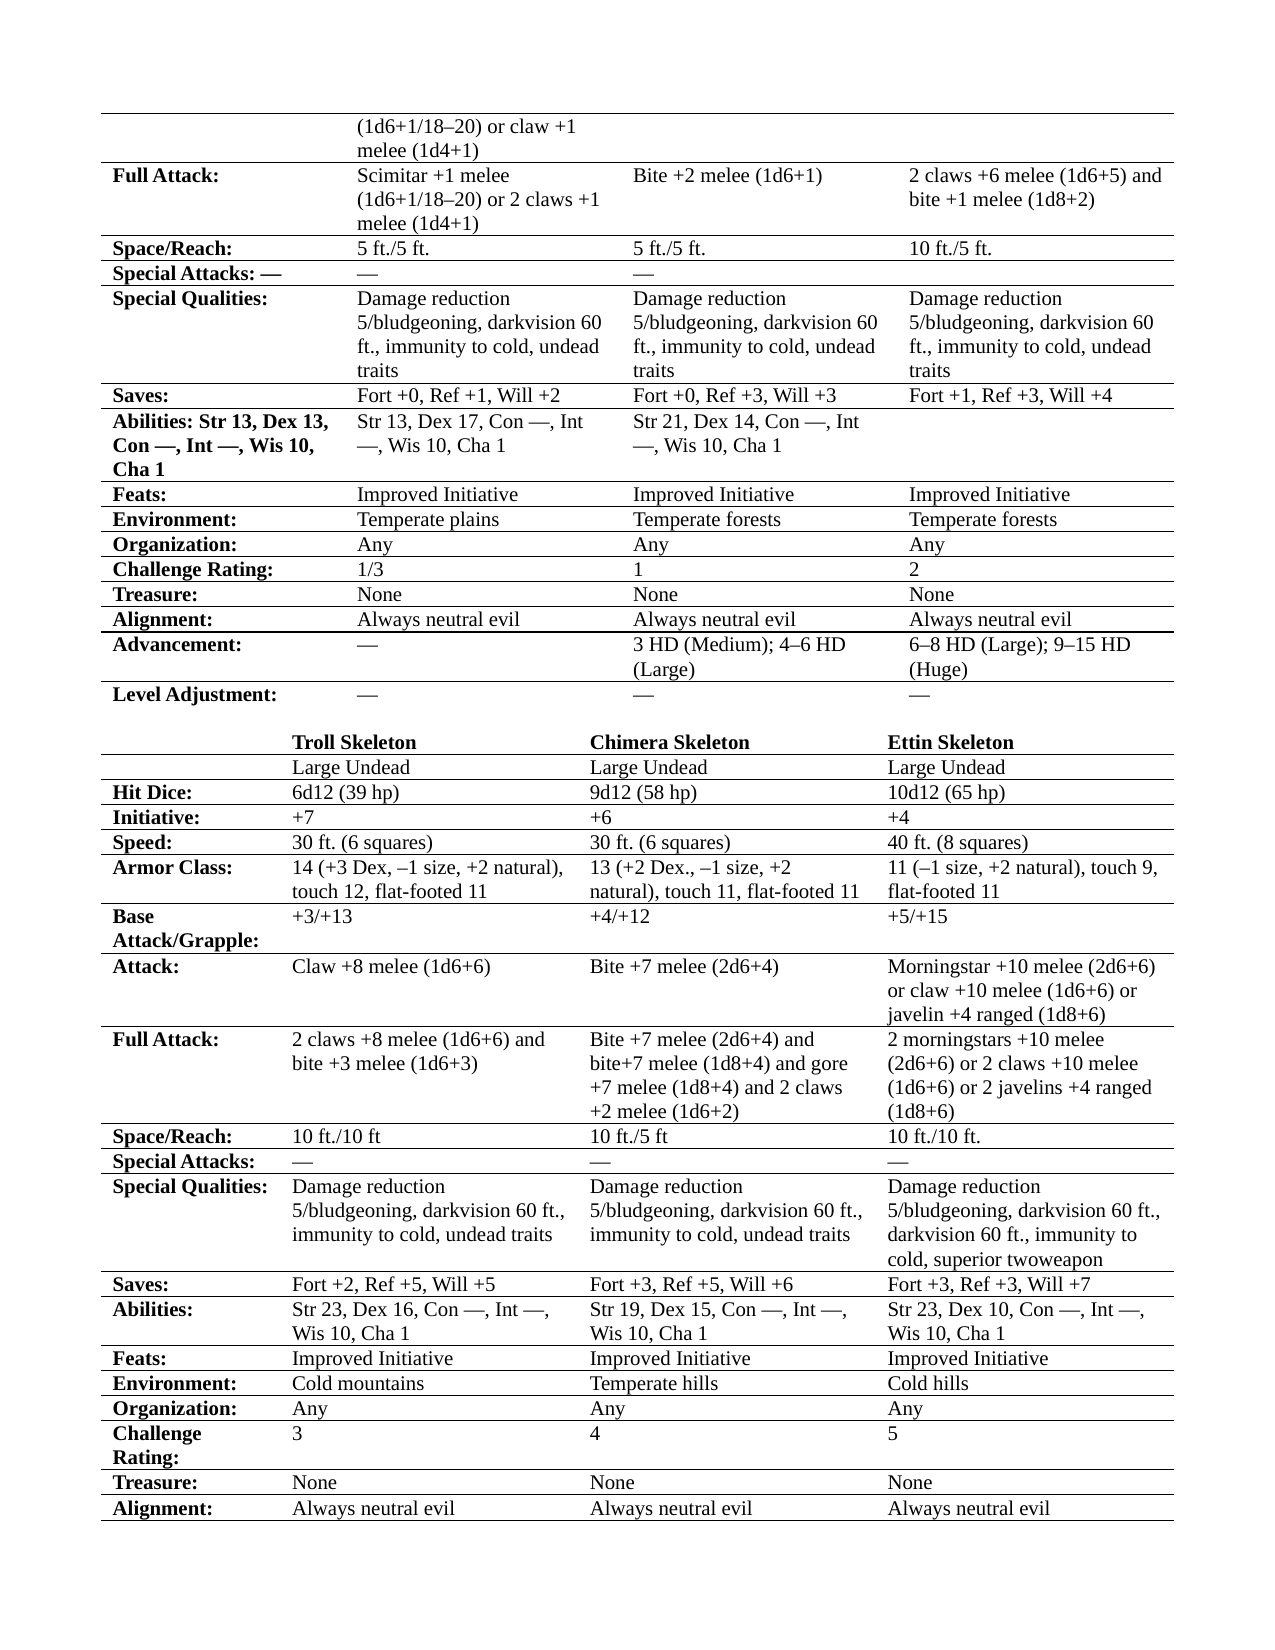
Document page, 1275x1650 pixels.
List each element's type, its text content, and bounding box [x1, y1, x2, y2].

table_cell Str 23, Dex 10, Con —, Int —, Wis 10, Cha 1 [876, 1297, 1174, 1345]
table_cell Speed: [101, 830, 281, 854]
table_cell Morningstar +10 melee (2d6+6) or claw +10 melee (1d6+6) or javelin +4 ranged (1d8+6) [876, 954, 1174, 1026]
table_cell — [346, 682, 622, 706]
table_cell Space/Reach: [101, 1124, 281, 1148]
table_cell Damage reduction 5/bludgeoning, darkvision 60 ft., immunity to cold, undead traits [898, 286, 1174, 382]
table_cell [898, 409, 1174, 481]
table_cell Full Attack: [101, 163, 346, 235]
table_cell Claw +8 melee (1d6+6) [281, 954, 578, 1026]
table_cell Always neutral evil [346, 607, 622, 631]
table_cell 10 ft./10 ft. [876, 1124, 1174, 1148]
table_cell Special Attacks: [101, 1149, 281, 1173]
table_cell Alignment: [101, 1495, 281, 1519]
table_cell None [281, 1470, 578, 1494]
table_cell Full Attack: [101, 1027, 281, 1123]
table_cell Any [281, 1396, 578, 1420]
table_cell Saves: [101, 384, 346, 407]
table_cell Any [346, 532, 622, 556]
table_cell Improved Initiative [578, 1346, 876, 1370]
table_cell 11 (–1 size, +2 natural), touch 9, flat-footed 11 [876, 855, 1174, 903]
table_cell None [346, 582, 622, 606]
table_cell 4 [578, 1421, 876, 1469]
table_cell Feats: [101, 1346, 281, 1370]
table_cell 10 ft./5 ft [578, 1124, 876, 1148]
table_cell Any [578, 1396, 876, 1420]
table_cell Temperate plains [346, 507, 622, 531]
table_cell Organization: [101, 532, 346, 556]
table_cell Str 23, Dex 16, Con —, Int —, Wis 10, Cha 1 [281, 1297, 578, 1345]
table_cell Special Attacks: — [101, 261, 346, 285]
table_cell — [578, 1149, 876, 1173]
table_cell Feats: [101, 482, 346, 506]
table_cell Attack: [101, 954, 281, 1026]
table_header Troll Skeleton [281, 730, 578, 754]
table_header [101, 730, 281, 754]
table_cell Damage reduction 5/bludgeoning, darkvision 60 ft., darkvision 60 ft., immunity to cold, superior twoweapon [876, 1174, 1174, 1271]
table_cell (1d6+1/18–20) or claw +1 melee (1d4+1) [346, 114, 622, 162]
table_cell Scimitar +1 melee (1d6+1/18–20) or 2 claws +1 melee (1d4+1) [346, 163, 622, 235]
table_cell 2 claws +8 melee (1d6+6) and bite +3 melee (1d6+3) [281, 1027, 578, 1123]
table_cell +4/+12 [578, 904, 876, 952]
table_cell 5 ft./5 ft. [346, 236, 622, 260]
table_cell Always neutral evil [898, 607, 1174, 631]
table_cell 14 (+3 Dex, –1 size, +2 natural), touch 12, flat-footed 11 [281, 855, 578, 903]
table_cell Space/Reach: [101, 236, 346, 260]
table_cell Saves: [101, 1272, 281, 1296]
table_cell Challenge Rating: [101, 557, 346, 581]
table_cell 5 [876, 1421, 1174, 1469]
table_cell Str 19, Dex 15, Con —, Int —, Wis 10, Cha 1 [578, 1297, 876, 1345]
table_cell [898, 261, 1174, 285]
table_cell Treasure: [101, 582, 346, 606]
table_cell None [622, 582, 898, 606]
table_cell 40 ft. (8 squares) [876, 830, 1174, 854]
table_cell 13 (+2 Dex., –1 size, +2 natural), touch 11, flat-footed 11 [578, 855, 876, 903]
table_cell Cold hills [876, 1371, 1174, 1395]
table_cell Improved Initiative [346, 482, 622, 506]
table_cell 2 claws +6 melee (1d6+5) and bite +1 melee (1d8+2) [898, 163, 1174, 235]
table_cell Always neutral evil [281, 1495, 578, 1519]
table_cell None [578, 1470, 876, 1494]
table_cell Str 13, Dex 17, Con —, Int —, Wis 10, Cha 1 [346, 409, 622, 481]
table_header Ettin Skeleton [876, 730, 1174, 754]
table_cell — [622, 682, 898, 706]
table_cell Level Adjustment: [101, 682, 346, 706]
table_cell Improved Initiative [876, 1346, 1174, 1370]
table_cell 2 [898, 557, 1174, 581]
table_cell [622, 114, 898, 162]
table_cell 1 [622, 557, 898, 581]
table_cell Armor Class: [101, 855, 281, 903]
table_cell None [876, 1470, 1174, 1494]
table_cell Hit Dice: [101, 780, 281, 804]
table_cell 3 [281, 1421, 578, 1469]
table_cell Alignment: [101, 607, 346, 631]
table_cell Damage reduction 5/bludgeoning, darkvision 60 ft., immunity to cold, undead traits [578, 1174, 876, 1271]
table_cell Large Undead [281, 755, 578, 779]
table_cell Abilities: Str 13, Dex 13, Con —, Int —, Wis 10, Cha 1 [101, 409, 346, 481]
table_cell Damage reduction 5/bludgeoning, darkvision 60 ft., immunity to cold, undead traits [346, 286, 622, 382]
table_cell Large Undead [578, 755, 876, 779]
table_cell Fort +2, Ref +5, Will +5 [281, 1272, 578, 1296]
table_cell Advancement: [101, 633, 346, 681]
table_cell Improved Initiative [281, 1346, 578, 1370]
table_cell Damage reduction 5/bludgeoning, darkvision 60 ft., immunity to cold, undead traits [622, 286, 898, 382]
table_cell Large Undead [876, 755, 1174, 779]
table_cell Special Qualities: [101, 1174, 281, 1271]
table_cell Fort +0, Ref +3, Will +3 [622, 384, 898, 407]
table_cell — [898, 682, 1174, 706]
table_cell — [281, 1149, 578, 1173]
table_cell Bite +7 melee (2d6+4) and bite+7 melee (1d8+4) and gore +7 melee (1d8+4) and 2 claws +2 melee (1d6+2) [578, 1027, 876, 1123]
table_cell — [876, 1149, 1174, 1173]
table_cell 30 ft. (6 squares) [578, 830, 876, 854]
table_cell +5/+15 [876, 904, 1174, 952]
table_cell 1/3 [346, 557, 622, 581]
table_cell +7 [281, 805, 578, 829]
table_cell [101, 755, 281, 779]
table_cell 3 HD (Medium); 4–6 HD (Large) [622, 633, 898, 681]
table_cell Bite +7 melee (2d6+4) [578, 954, 876, 1026]
table_cell Damage reduction 5/bludgeoning, darkvision 60 ft., immunity to cold, undead traits [281, 1174, 578, 1271]
table_cell Bite +2 melee (1d6+1) [622, 163, 898, 235]
table_cell Temperate hills [578, 1371, 876, 1395]
table_cell Always neutral evil [622, 607, 898, 631]
table_cell [101, 114, 346, 162]
table_cell Treasure: [101, 1470, 281, 1494]
table_cell Base Attack/Grapple: [101, 904, 281, 952]
table_cell Temperate forests [622, 507, 898, 531]
table_cell 6d12 (39 hp) [281, 780, 578, 804]
table_cell — [346, 633, 622, 681]
table_cell Fort +0, Ref +1, Will +2 [346, 384, 622, 407]
table_cell Environment: [101, 1371, 281, 1395]
table_cell Environment: [101, 507, 346, 531]
table_cell Fort +1, Ref +3, Will +4 [898, 384, 1174, 407]
table_cell 6–8 HD (Large); 9–15 HD (Huge) [898, 633, 1174, 681]
table_cell Organization: [101, 1396, 281, 1420]
table_cell Always neutral evil [876, 1495, 1174, 1519]
table_cell Always neutral evil [578, 1495, 876, 1519]
table_cell — [346, 261, 622, 285]
table_cell +6 [578, 805, 876, 829]
table_cell Challenge Rating: [101, 1421, 281, 1469]
table_cell Any [876, 1396, 1174, 1420]
table_cell Temperate forests [898, 507, 1174, 531]
table_cell Str 21, Dex 14, Con —, Int —, Wis 10, Cha 1 [622, 409, 898, 481]
table_cell Any [622, 532, 898, 556]
table_cell Cold mountains [281, 1371, 578, 1395]
table_cell Any [898, 532, 1174, 556]
table_cell 30 ft. (6 squares) [281, 830, 578, 854]
table_cell Initiative: [101, 805, 281, 829]
table_cell 10d12 (65 hp) [876, 780, 1174, 804]
table_cell Fort +3, Ref +5, Will +6 [578, 1272, 876, 1296]
table_cell +3/+13 [281, 904, 578, 952]
table_cell 2 morningstars +10 melee (2d6+6) or 2 claws +10 melee (1d6+6) or 2 javelins +4 ranged (1d8+6) [876, 1027, 1174, 1123]
table_cell Special Qualities: [101, 286, 346, 382]
table_cell Fort +3, Ref +3, Will +7 [876, 1272, 1174, 1296]
table_cell 10 ft./10 ft [281, 1124, 578, 1148]
table_cell +4 [876, 805, 1174, 829]
table_cell 9d12 (58 hp) [578, 780, 876, 804]
table_cell 10 ft./5 ft. [898, 236, 1174, 260]
table_cell Abilities: [101, 1297, 281, 1345]
table_cell 5 ft./5 ft. [622, 236, 898, 260]
table_cell — [622, 261, 898, 285]
table_cell [898, 114, 1174, 162]
table_header Chimera Skeleton [578, 730, 876, 754]
table_cell None [898, 582, 1174, 606]
table_cell Improved Initiative [622, 482, 898, 506]
table_cell Improved Initiative [898, 482, 1174, 506]
